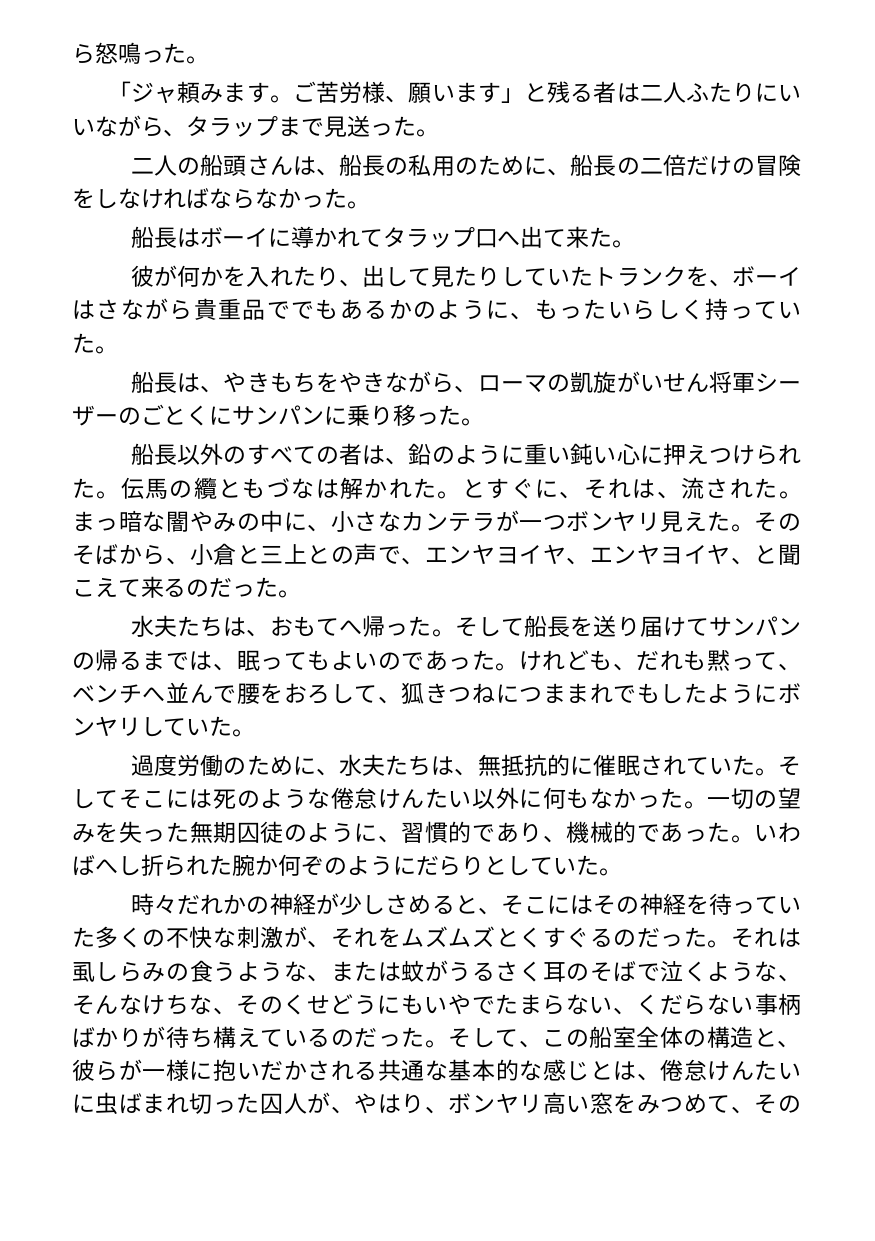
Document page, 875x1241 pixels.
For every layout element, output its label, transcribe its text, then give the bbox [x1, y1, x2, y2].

text ら怒鳴った。 [72, 36, 802, 69]
text 過度労働のために、水夫たちは、無抵抗的に催眠されていた。そしてそこには死のような倦怠けんたい以外に何もなかった。一切の望みを失った無期囚徒のように、習慣的であり、機械的であった。いわばへし折られた腕か何ぞのようにだらりとしていた。 [72, 748, 802, 881]
text 彼が何かを入れたり、出して見たりしていたトランクを、ボーイはさながら貴重品ででもあるかのように、もったいらしく持っていた。 [72, 259, 802, 359]
text 「ジャ頼みます。ご苦労様、願います」と残る者は二人ふたりにいいながら、タラップまで見送った。 [72, 75, 802, 142]
text 船長以外のすべての者は、鉛のように重い鈍い心に押えつけられた。伝馬の纜ともづなは解かれた。とすぐに、それは、流された。まっ暗な闇やみの中に、小さなカンテラが一つボンヤリ見えた。そのそばから、小倉と三上との声で、エンヤヨイヤ、エンヤヨイヤ、と聞こえて来るのだった。 [72, 437, 802, 603]
text 船長は、やきもちをやきながら、ローマの凱旋がいせん将軍シーザーのごとくにサンパンに乗り移った。 [72, 365, 802, 431]
text 水夫たちは、おもてへ帰った。そして船長を送り届けてサンパンの帰るまでは、眠ってもよいのであった。けれども、だれも黙って、ベンチへ並んで腰をおろして、狐きつねにつままれでもしたようにボンヤリしていた。 [72, 609, 802, 742]
text 時々だれかの神経が少しさめると、そこにはその神経を待っていた多くの不快な刺激が、それをムズムズとくすぐるのだった。それは虱しらみの食うような、または蚊がうるさく耳のそばで泣くような、そんなけちな、そのくせどうにもいやでたまらない、くだらない事柄ばかりが待ち構えているのだった。そして、この船室全体の構造と、彼らが一様に抱いだかされる共通な基本的な感じとは、倦怠けんたいに虫ばまれ切った囚人が、やはり、ボンヤリ高い窓をみつめて、その [72, 887, 802, 1119]
text 二人の船頭さんは、船長の私用のために、船長の二倍だけの冒険をしなければならなかった。 [72, 148, 802, 214]
text 船長はボーイに導かれてタラップ口へ出て来た。 [72, 220, 802, 253]
